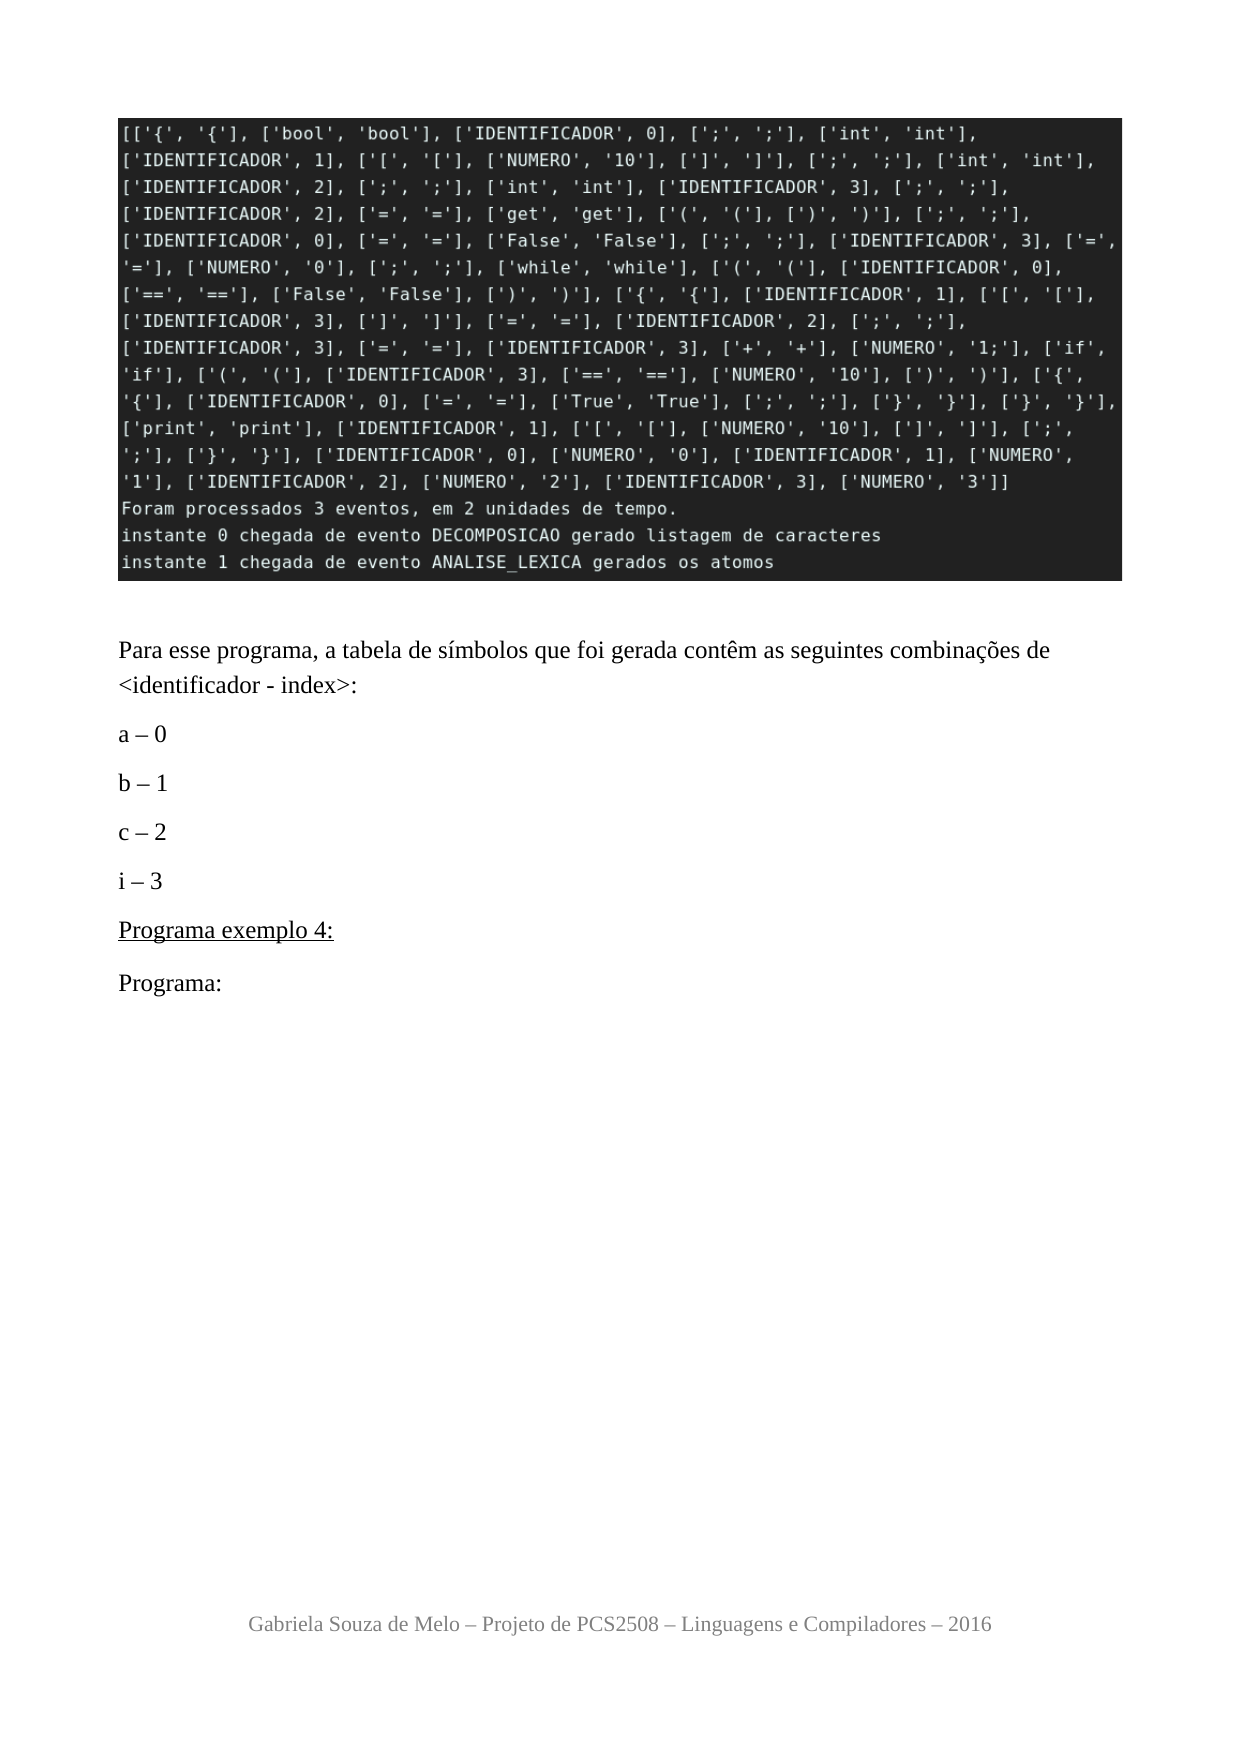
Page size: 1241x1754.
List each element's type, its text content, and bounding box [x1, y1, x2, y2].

text c – 2 [118, 817, 1122, 846]
text a – 0 [118, 719, 1122, 747]
text Para esse programa, a tabela de símbolos que foi gerada contêm as seguintes combinações de <identificador - index>: [118, 635, 1122, 698]
picture [118, 118, 1123, 581]
text i – 3 [118, 866, 1122, 895]
text b – 1 [118, 768, 1122, 797]
text Programa: [118, 964, 1122, 997]
text Programa exemplo 4: [118, 915, 1122, 944]
